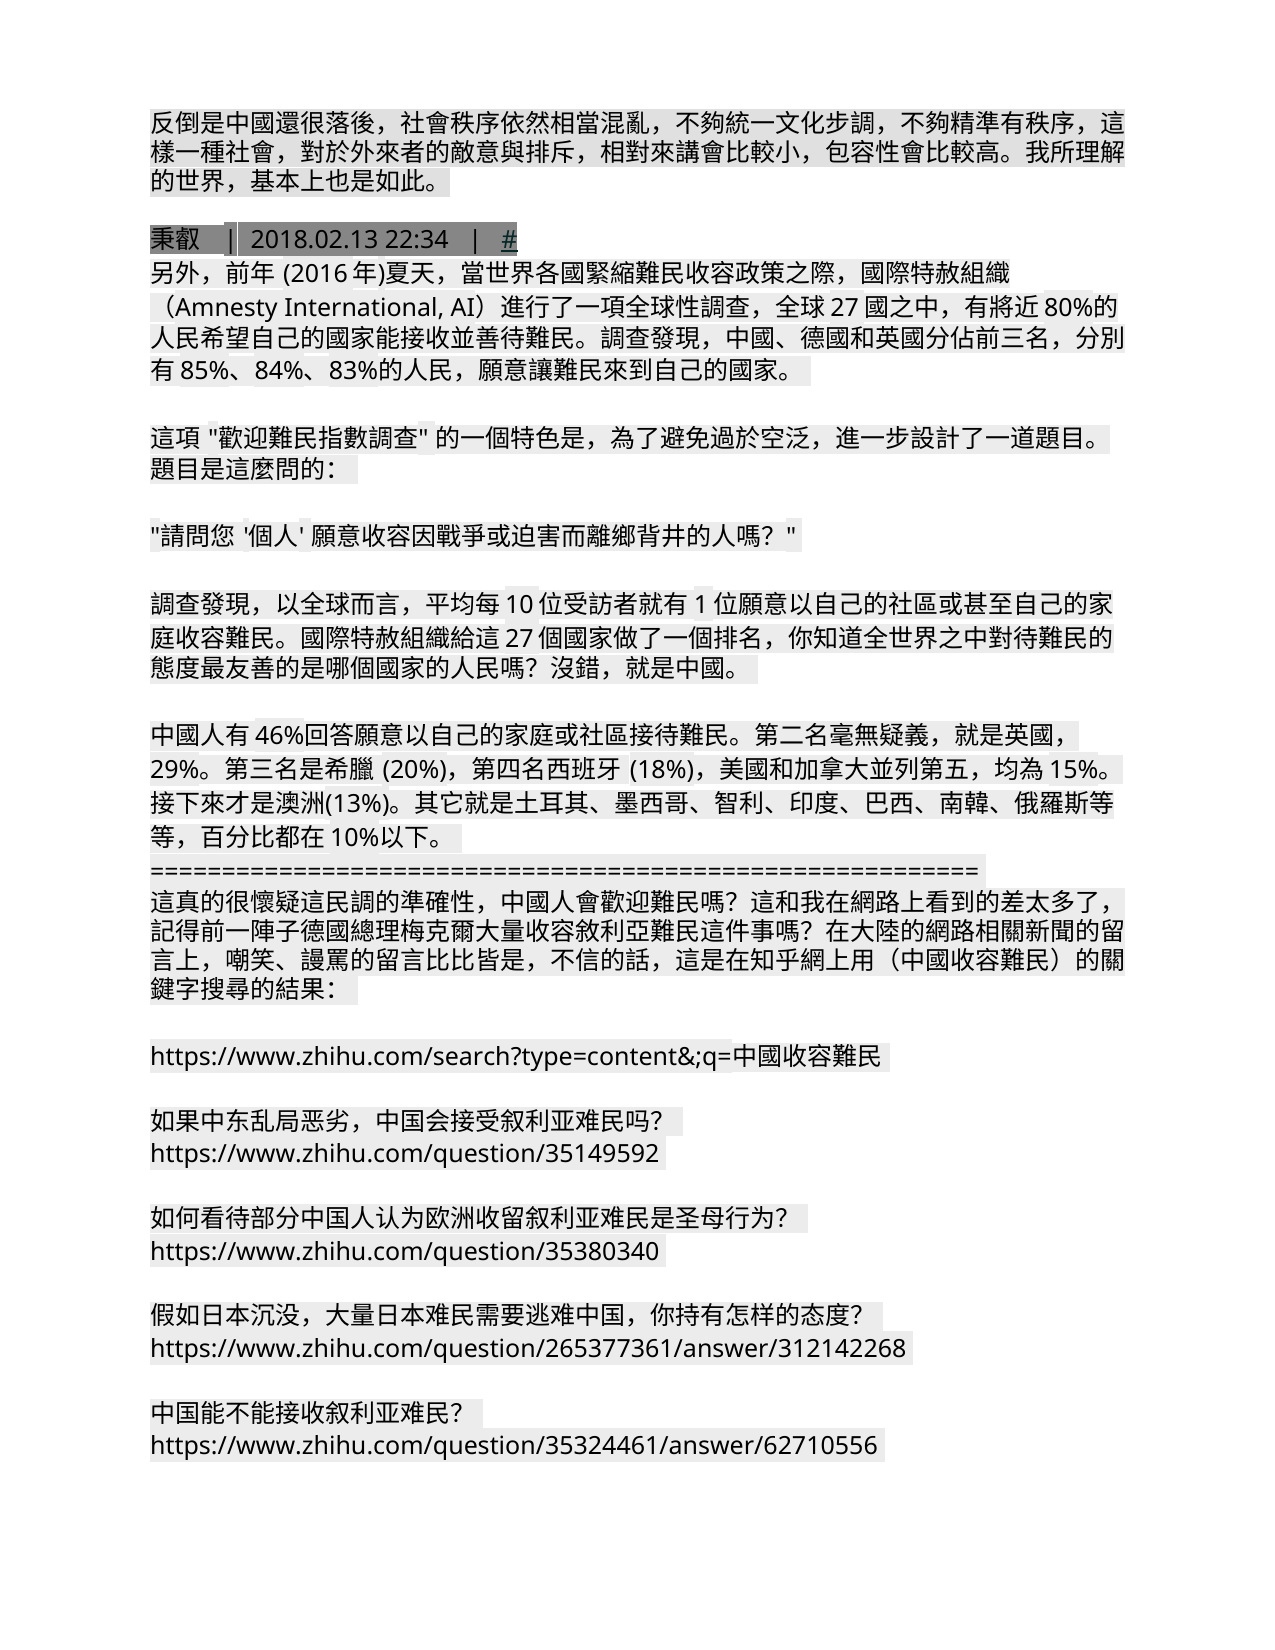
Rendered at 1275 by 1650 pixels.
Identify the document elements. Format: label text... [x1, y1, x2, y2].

text 我不敢說我了解全世界，但在對待外來者這一點上，我想我比一般人應該還略懂一些。中國肯定是我看過、聽過、接觸過、深入了解過，相對而言最不排外的國家。原因是什麼我不知道，也許是因為它並不是那麼 "文明"；也許因為它土地大，多幾個不嫌多，少幾個不嫌少；也許是因為它少數民族眾多，習慣了；也許因為它曾經經歷百年的外敵入侵與巨大苦難，比較能接受天涯淪落人。 幾十年前，林宗義教授有個廣為國際醫界所探討的研究發現，精神病人生活在 "落後" 的原住民社會裏頭，即便不吃藥，比生活在所謂文明社會裏、接受所謂良好的醫藥治療，反而有更好的 "預後"，也就是說，對於疾病的復原及病人的生活品質反而更有利。人們對於這項研究的解釋普遍認為，也許那是因為所謂原始落後社會有著較高的包容性，而那些自以為文明的高度發展社會卻具有極其強烈的內部既定規範與排它性，不允許一絲外來的干擾；稍有逾矩，一點雞毛蒜皮事，稍微跟大家不一樣，馬上千夫所指，異形現身，成為眾矢之的。 例如我所熟知的日本和英國或是向來舉世惡名昭彰的澳洲，都是這樣一種社會，極其排外。你在這些國家生活，別說難民，就算你是技術移民或專業移民，走在路上，周圍也許有三分之一的人對你是心懷敵意與厭惡的，但是中國會抱持這樣的心態對待外來者嗎？ 至於台灣呢，則比較特別，台灣人得看狀況而定，比方說，對待東南亞等國的人民，一般是直接當成畜牲，或是當成猿類生物或低等人種；若是對於歐美國家的人民，別說接待，舔LP都搶著來。 當然，我沒有笨到會以為民調就 "等於" 事實本身，我只是說，這樣的民調，恰恰反映並符合我活在這個星球上五十多年來的基本認知。 在中國，我可以看到無數的文明表現類型與方式，看到許多少數民族自身的傳統與文化，各安其位，互不排斥，南腔北調，混雜共生，誰介意你從哪來啊？這樣一種極其多元的文化現象，在西方社會是幾乎完全看不到的。 比方說英國，不管走到哪裏都是一模一樣，完全一成不變，分毫不差，就像同一家工廠出品、絕對規格化的東西。它確實很有法治秩序，很 "文明"，也許天堂就是長那樣，但住久了真是會悶到心靈發霉。這不僅僅是我的個人觀察，而是許多重要文人的基本共識，套句維根斯坦的話，這是一個靈魂蒼白的國度。 反倒是中國還很落後，社會秩序依然相當混亂，不夠統一文化步調，不夠精準有秩序，這樣一種社會，對於外來者的敵意與排斥，相對來講會比較小，包容性會比較高。我所理解的世界，基本上也是如此。 [150, 75, 1125, 197]
text 秉叡 | 2018.02.13 22:34 | # [150, 222, 1125, 256]
text 另外，前年 (2016年)夏天，當世界各國緊縮難民收容政策之際，國際特赦組織（Amnesty International, AI）進行了一項全球性調查，全球27國之中，有將近80%的人民希望自己的國家能接收並善待難民。調查發現，中國、德國和英國分佔前三名，分別有85%、84%、83%的人民，願意讓難民來到自己的國家。 這項 "歡迎難民指數調查" 的一個特色是，為了避免過於空泛，進一步設計了一道題目。題目是這麼問的： "請問您 '個人' 願意收容因戰爭或迫害而離鄉背井的人嗎？" 調查發現，以全球而言，平均每10位受訪者就有1位願意以自己的社區或甚至自己的家庭收容難民。國際特赦組織給這27個國家做了一個排名，你知道全世界之中對待難民的態度最友善的是哪個國家的人民嗎？沒錯，就是中國。 中國人有46%回答願意以自己的家庭或社區接待難民。第二名毫無疑義，就是英國，29%。第三名是希臘 (20%)，第四名西班牙 (18%)，美國和加拿大並列第五，均為15%。接下來才是澳洲(13%)。其它就是土耳其、墨西哥、智利、印度、巴西、南韓、俄羅斯等等，百分比都在10%以下。 ========================================================== 這真的很懷疑這民調的準確性，中國人會歡迎難民嗎？這和我在網路上看到的差太多了，記得前一陣子德國總理梅克爾大量收容敘利亞難民這件事嗎？在大陸的網路相關新聞的留言上，嘲笑、謾罵的留言比比皆是，不信的話，這是在知乎網上用（中國收容難民）的關鍵字搜尋的結果： https://www.zhihu.com/search?type=content&;q=中國收容難民 如果中东乱局恶劣，中国会接受叙利亚难民吗？ https://www.zhihu.com/question/35149592 如何看待部分中国人认为欧洲收留叙利亚难民是圣母行为？ https://www.zhihu.com/question/35380340 假如日本沉没，大量日本难民需要逃难中国，你持有怎样的态度？ https://www.zhihu.com/question/265377361/answer/312142268 中国能不能接收叙利亚难民？ https://www.zhihu.com/question/35324461/answer/62710556 [150, 256, 1125, 1564]
